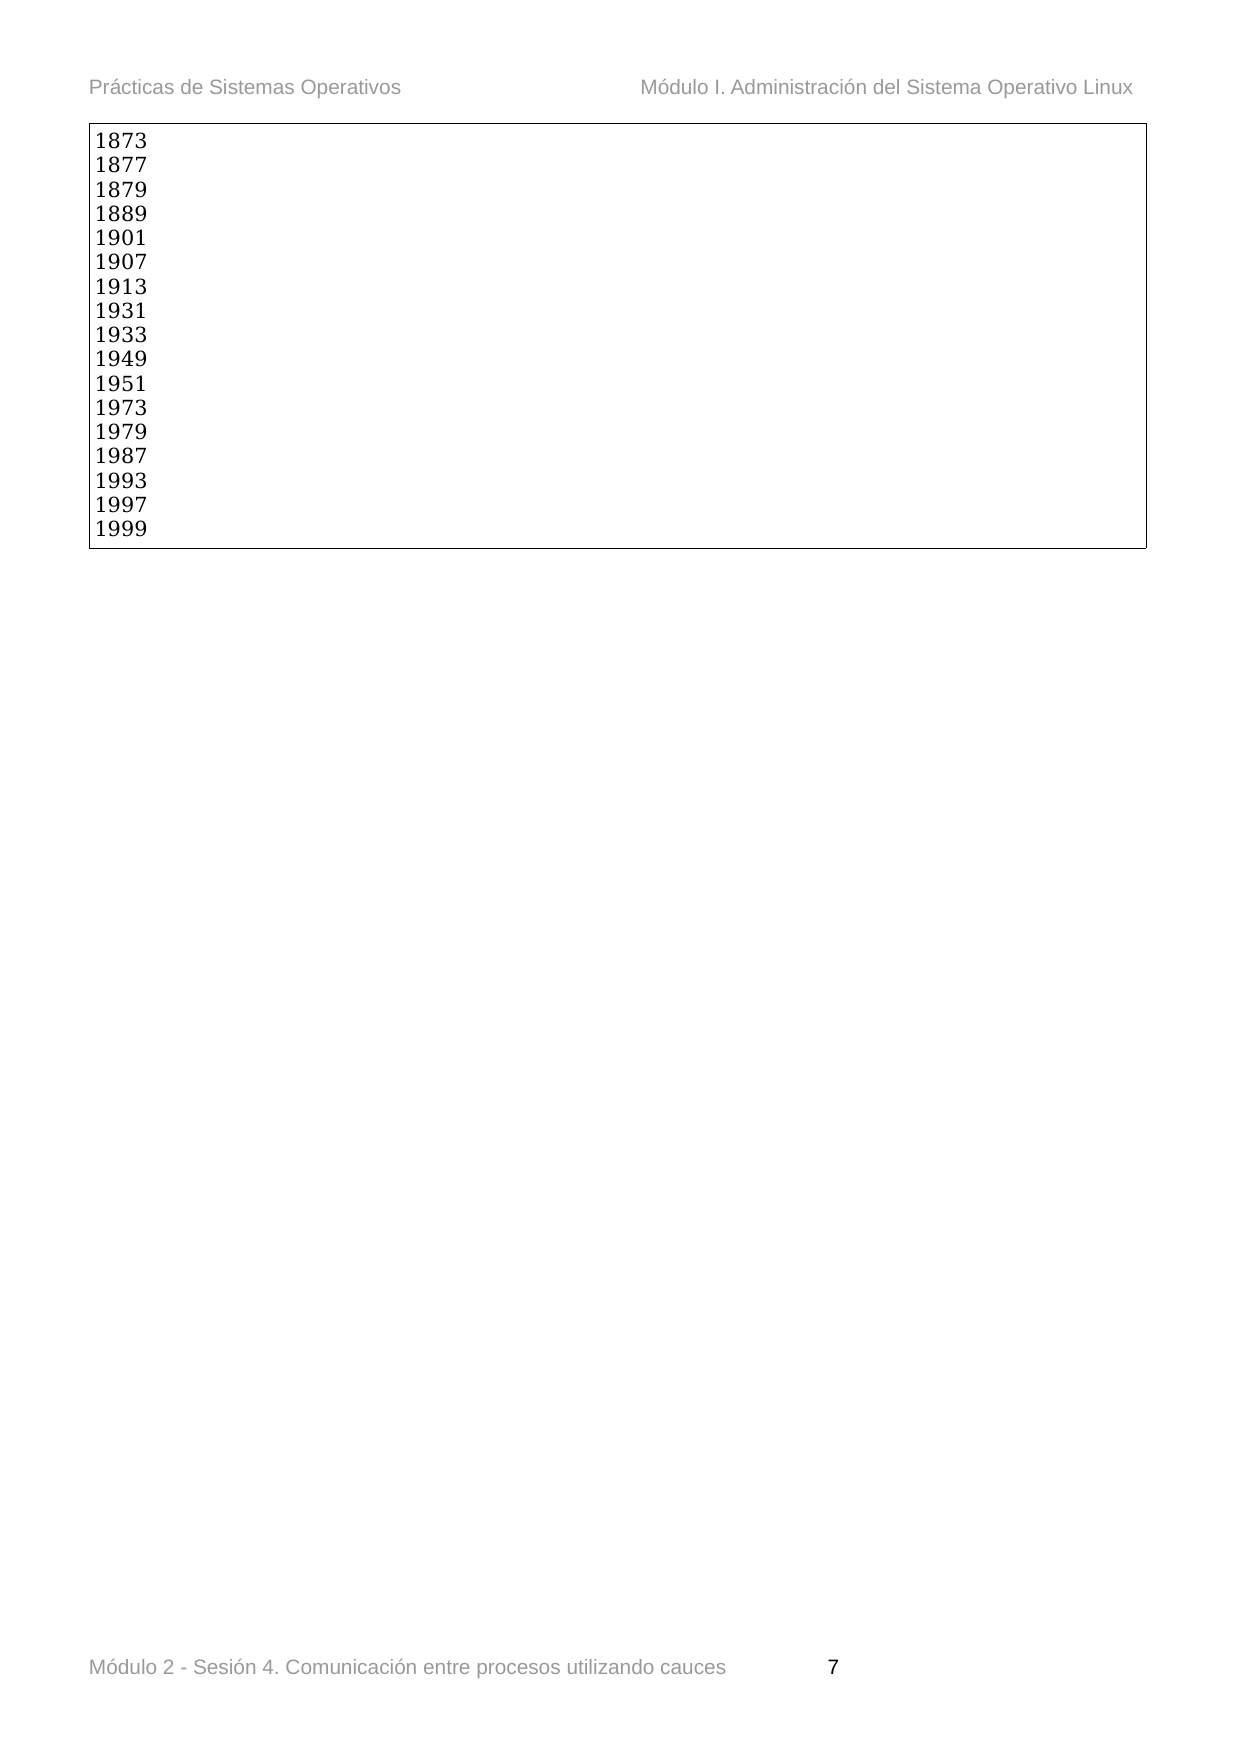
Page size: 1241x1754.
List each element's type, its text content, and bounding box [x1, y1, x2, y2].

table_cell 1873 1877 1879 1889 1901 1907 1913 1931 1933 1949 1951 1973 1979 1987 1993 1997 1999 [90, 124, 1146, 547]
